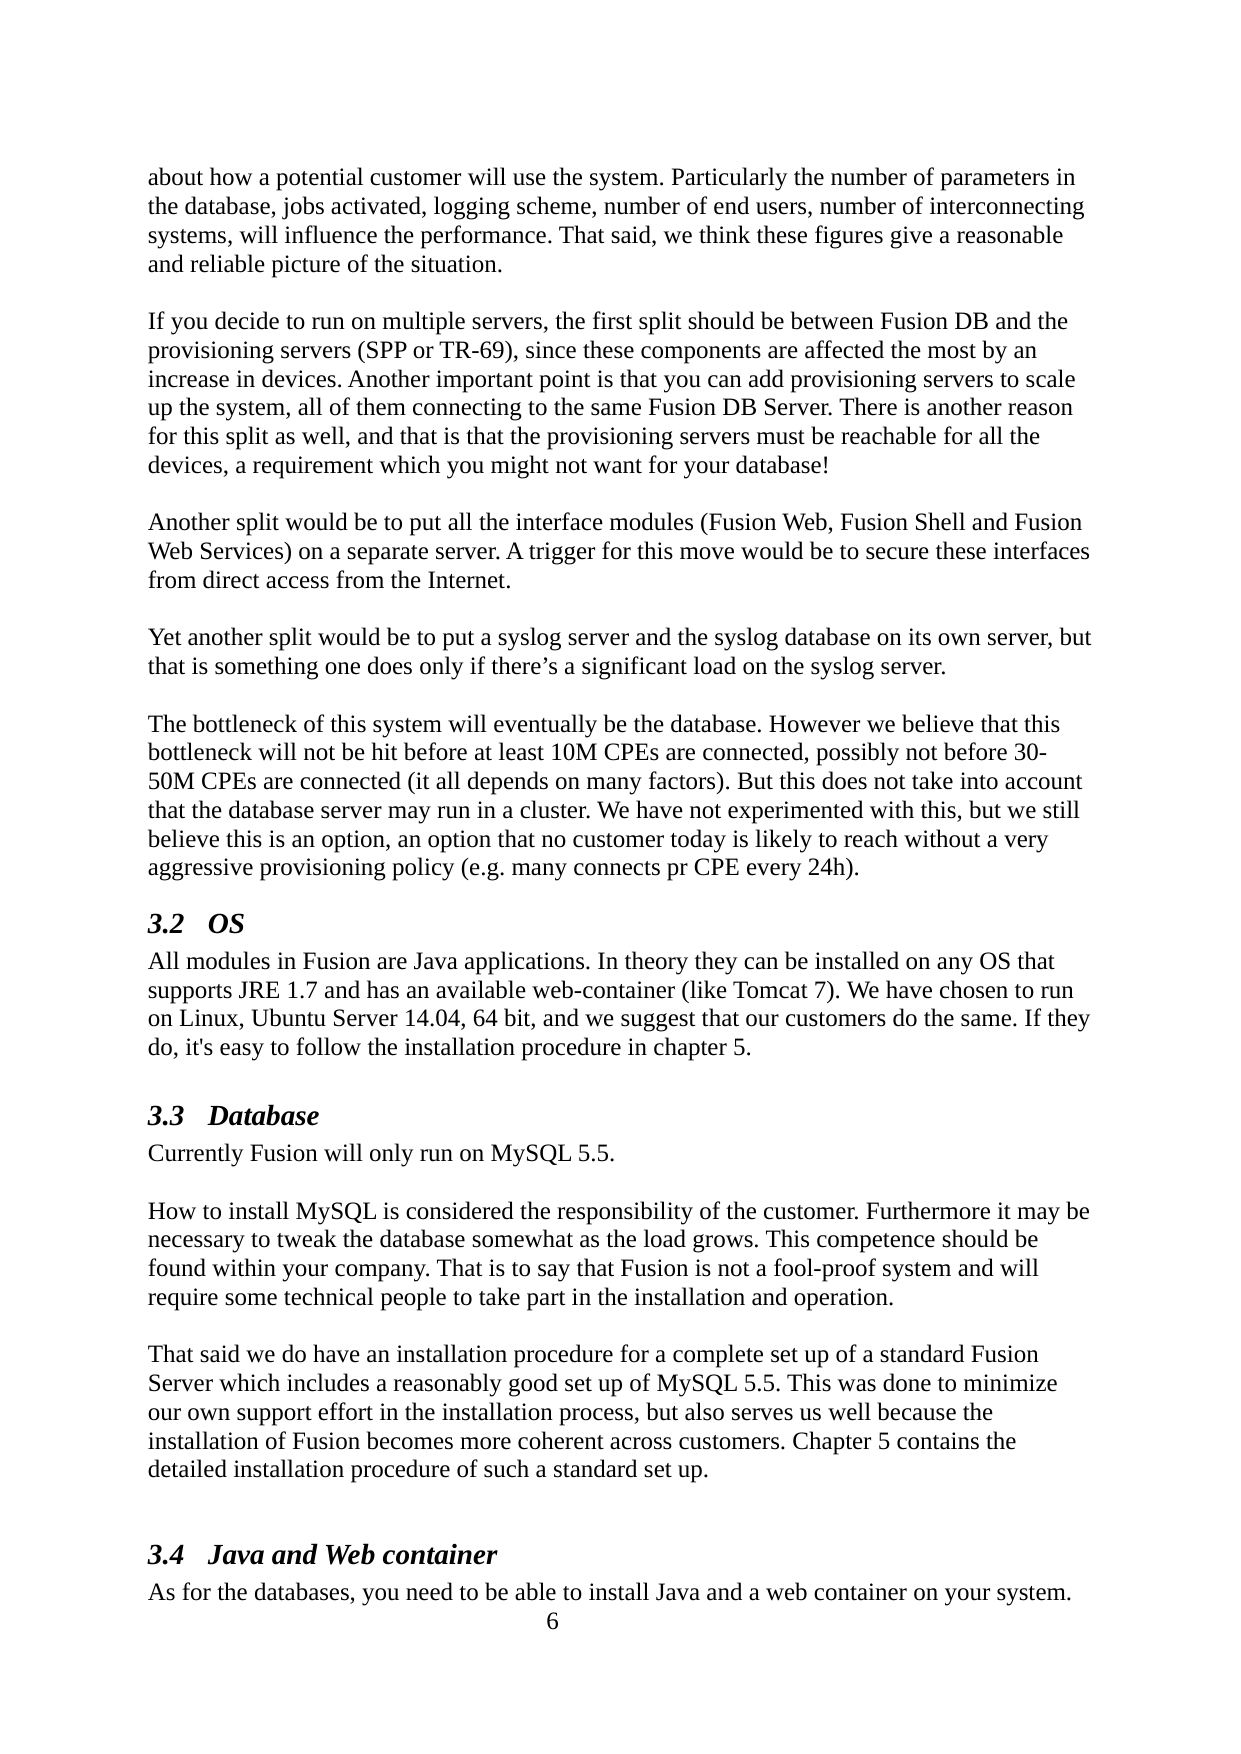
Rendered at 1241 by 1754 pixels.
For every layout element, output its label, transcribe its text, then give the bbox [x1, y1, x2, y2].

text As for the databases, you need to be able to install Java and a web container on your system. [148, 1577, 1092, 1606]
text The bottleneck of this system will eventually be the database. However we believe that this bottleneck will not be hit before at least 10M CPEs are connected, possibly not before 30-50M CPEs are connected (it all depends on many factors). But this does not take into account that the database server may run in a cluster. We have not experimented with this, but we still believe this is an option, an option that no customer today is likely to reach without a very aggressive provisioning policy (e.g. many connects pr CPE every 24h). [148, 709, 1092, 881]
text Currently Fusion will only run on MySQL 5.5. [148, 1138, 1092, 1167]
text Yet another split would be to put a syslog server and the syslog database on its own server, but that is something one does only if there’s a significant load on the syslog server. [148, 622, 1092, 680]
text How to install MySQL is considered the responsibility of the customer. Furthermore it may be necessary to tweak the database somewhat as the load grows. This competence should be found within your company. That is to say that Fusion is not a fool-proof system and will require some technical people to take part in the installation and operation. [148, 1196, 1092, 1311]
text Another split would be to put all the interface modules (Fusion Web, Fusion Shell and Fusion Web Services) on a separate server. A trigger for this move would be to secure these interfaces from direct access from the Internet. [148, 507, 1092, 594]
subtitle OS [148, 906, 1092, 940]
text If you decide to run on multiple servers, the first split should be between Fusion DB and the provisioning servers (SPP or TR-69), since these components are affected the most by an increase in devices. Another important point is that you can add provisioning servers to scale up the system, all of them connecting to the same Fusion DB Server. There is another reason for this split as well, and that is that the provisioning servers must be reachable for all the devices, a requirement which you might not want for your database! [148, 306, 1092, 479]
text about how a potential customer will use the system. Particularly the number of parameters in the database, jobs activated, logging scheme, number of end users, number of interconnecting systems, will influence the performance. That said, we think these figures give a reasonable and reliable picture of the situation. [148, 162, 1092, 277]
subtitle Database [148, 1098, 1092, 1132]
text That said we do have an installation procedure for a complete set up of a standard Fusion Server which includes a reasonably good set up of MySQL 5.5. This was done to minimize our own support effort in the installation process, but also serves us well because the installation of Fusion becomes more coherent across customers. Chapter 5 contains the detailed installation procedure of such a standard set up. [148, 1339, 1092, 1483]
subtitle Java and Web container [148, 1537, 1092, 1571]
text All modules in Fusion are Java applications. In theory they can be installed on any OS that supports JRE 1.7 and has an available web-container (like Tomcat 7). We have chosen to run on Linux, Ubuntu Server 14.04, 64 bit, and we suggest that our customers do the same. If they do, it's easy to follow the installation procedure in chapter 5. [148, 946, 1092, 1061]
